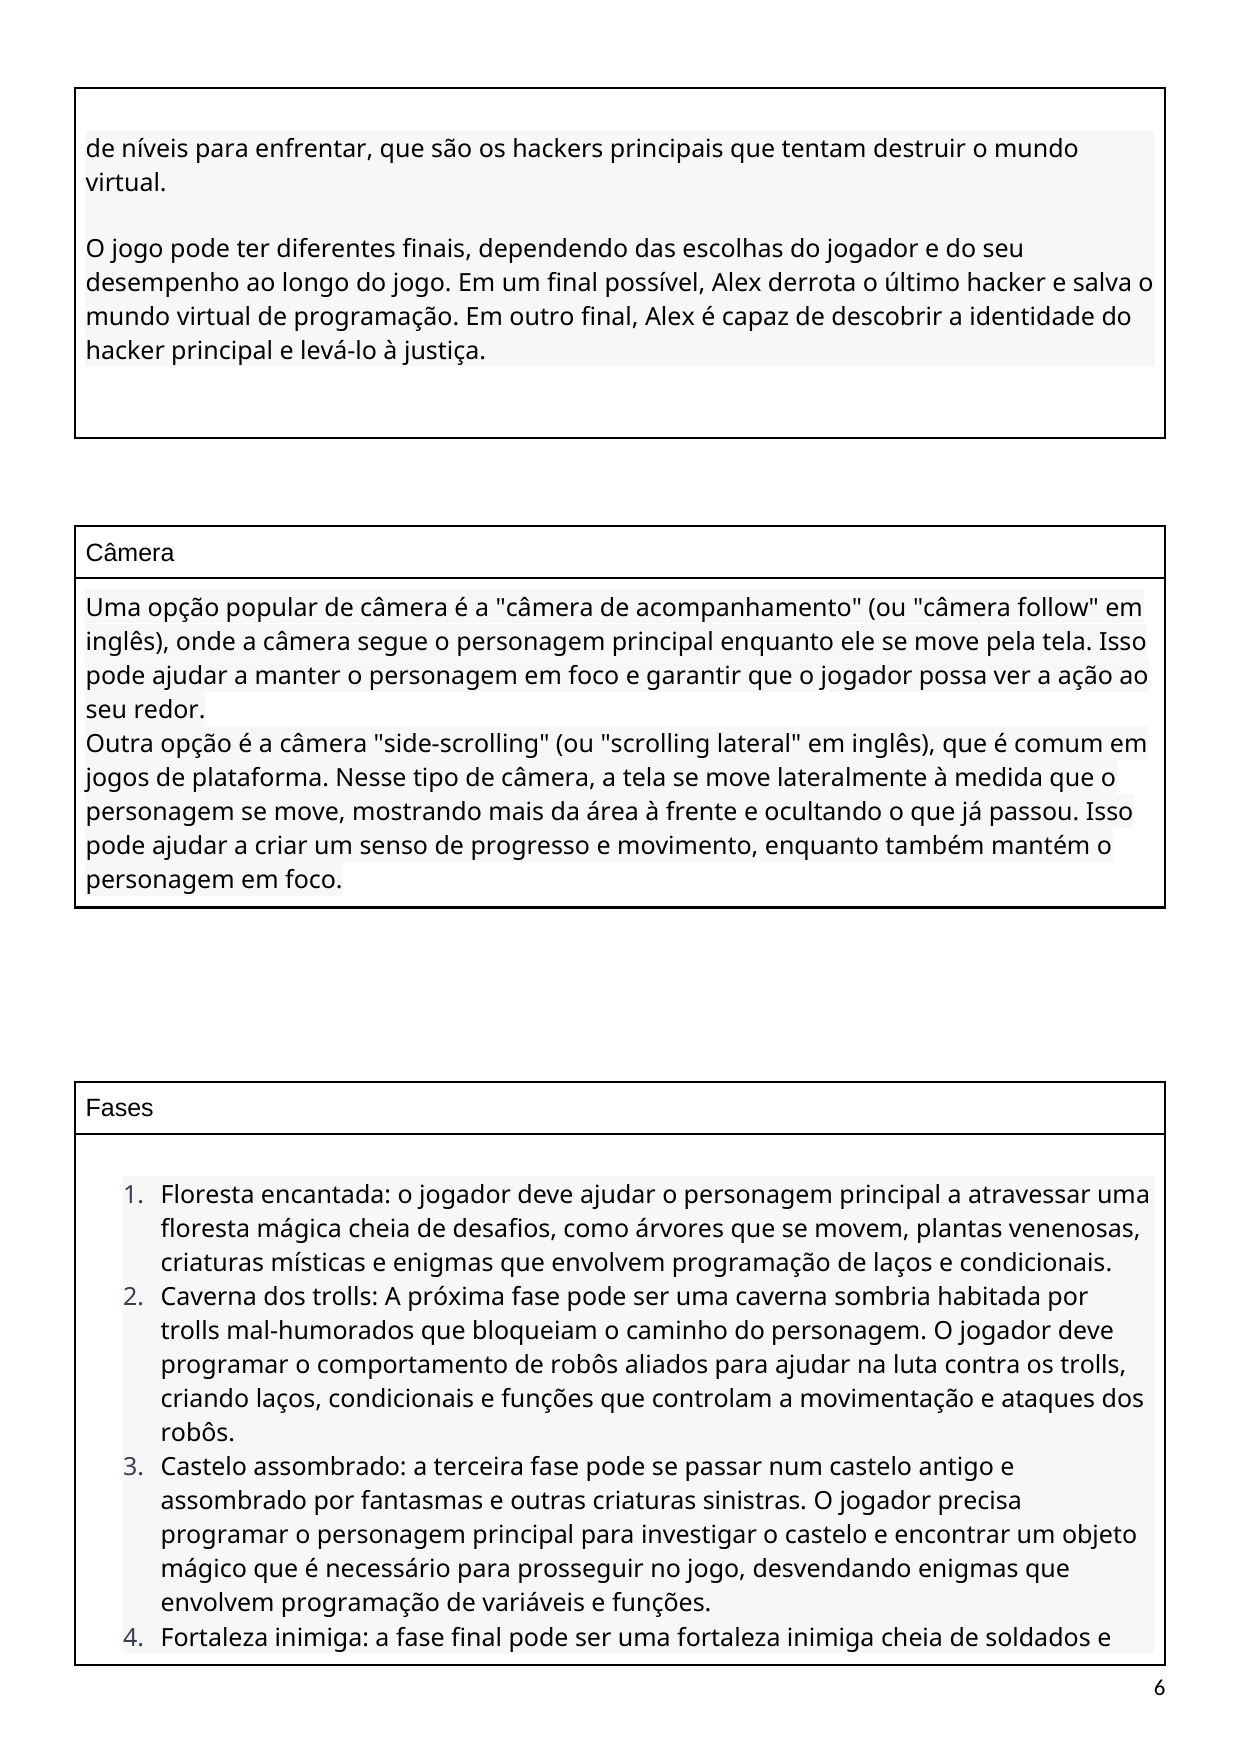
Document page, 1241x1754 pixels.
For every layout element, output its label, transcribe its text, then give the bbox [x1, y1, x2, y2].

table_header Fases [76, 1083, 1164, 1133]
table_cell Uma opção popular de câmera é a "câmera de acompanhamento" (ou "câmera follow" em inglês), onde a câmera segue o personagem principal enquanto ele se move pela tela. Isso pode ajudar a manter o personagem em foco e garantir que o jogador possa ver a ação ao seu redor. Outra opção é a câmera "side-scrolling" (ou "scrolling lateral" em inglês), que é comum em jogos de plataforma. Nesse tipo de câmera, a tela se move lateralmente à medida que o personagem se move, mostrando mais da área à frente e ocultando o que já passou. Isso pode ajudar a criar um senso de progresso e movimento, enquanto também mantém o personagem em foco. [76, 579, 1164, 906]
table_header Câmera [76, 527, 1164, 577]
table_cell Floresta encantada: o jogador deve ajudar o personagem principal a atravessar uma floresta mágica cheia de desafios, como árvores que se movem, plantas venenosas, criaturas místicas e enigmas que envolvem programação de laços e condicionais. Caverna dos trolls: A próxima fase pode ser uma caverna sombria habitada por trolls mal-humorados que bloqueiam o caminho do personagem. O jogador deve programar o comportamento de robôs aliados para ajudar na luta contra os trolls, criando laços, condicionais e funções que controlam a movimentação e ataques dos robôs. Castelo assombrado: a terceira fase pode se passar num castelo antigo e assombrado por fantasmas e outras criaturas sinistras. O jogador precisa programar o personagem principal para investigar o castelo e encontrar um objeto mágico que é necessário para prosseguir no jogo, desvendando enigmas que envolvem programação de variáveis e funções. Fortaleza inimiga: a fase final pode ser uma fortaleza inimiga cheia de soldados e [76, 1135, 1164, 1664]
table_cell de níveis para enfrentar, que são os hackers principais que tentam destruir o mundo virtual. O jogo pode ter diferentes finais, dependendo das escolhas do jogador e do seu desempenho ao longo do jogo. Em um final possível, Alex derrota o último hacker e salva o mundo virtual de programação. Em outro final, Alex é capaz de descobrir a identidade do hacker principal e levá-lo à justiça. [76, 89, 1164, 437]
